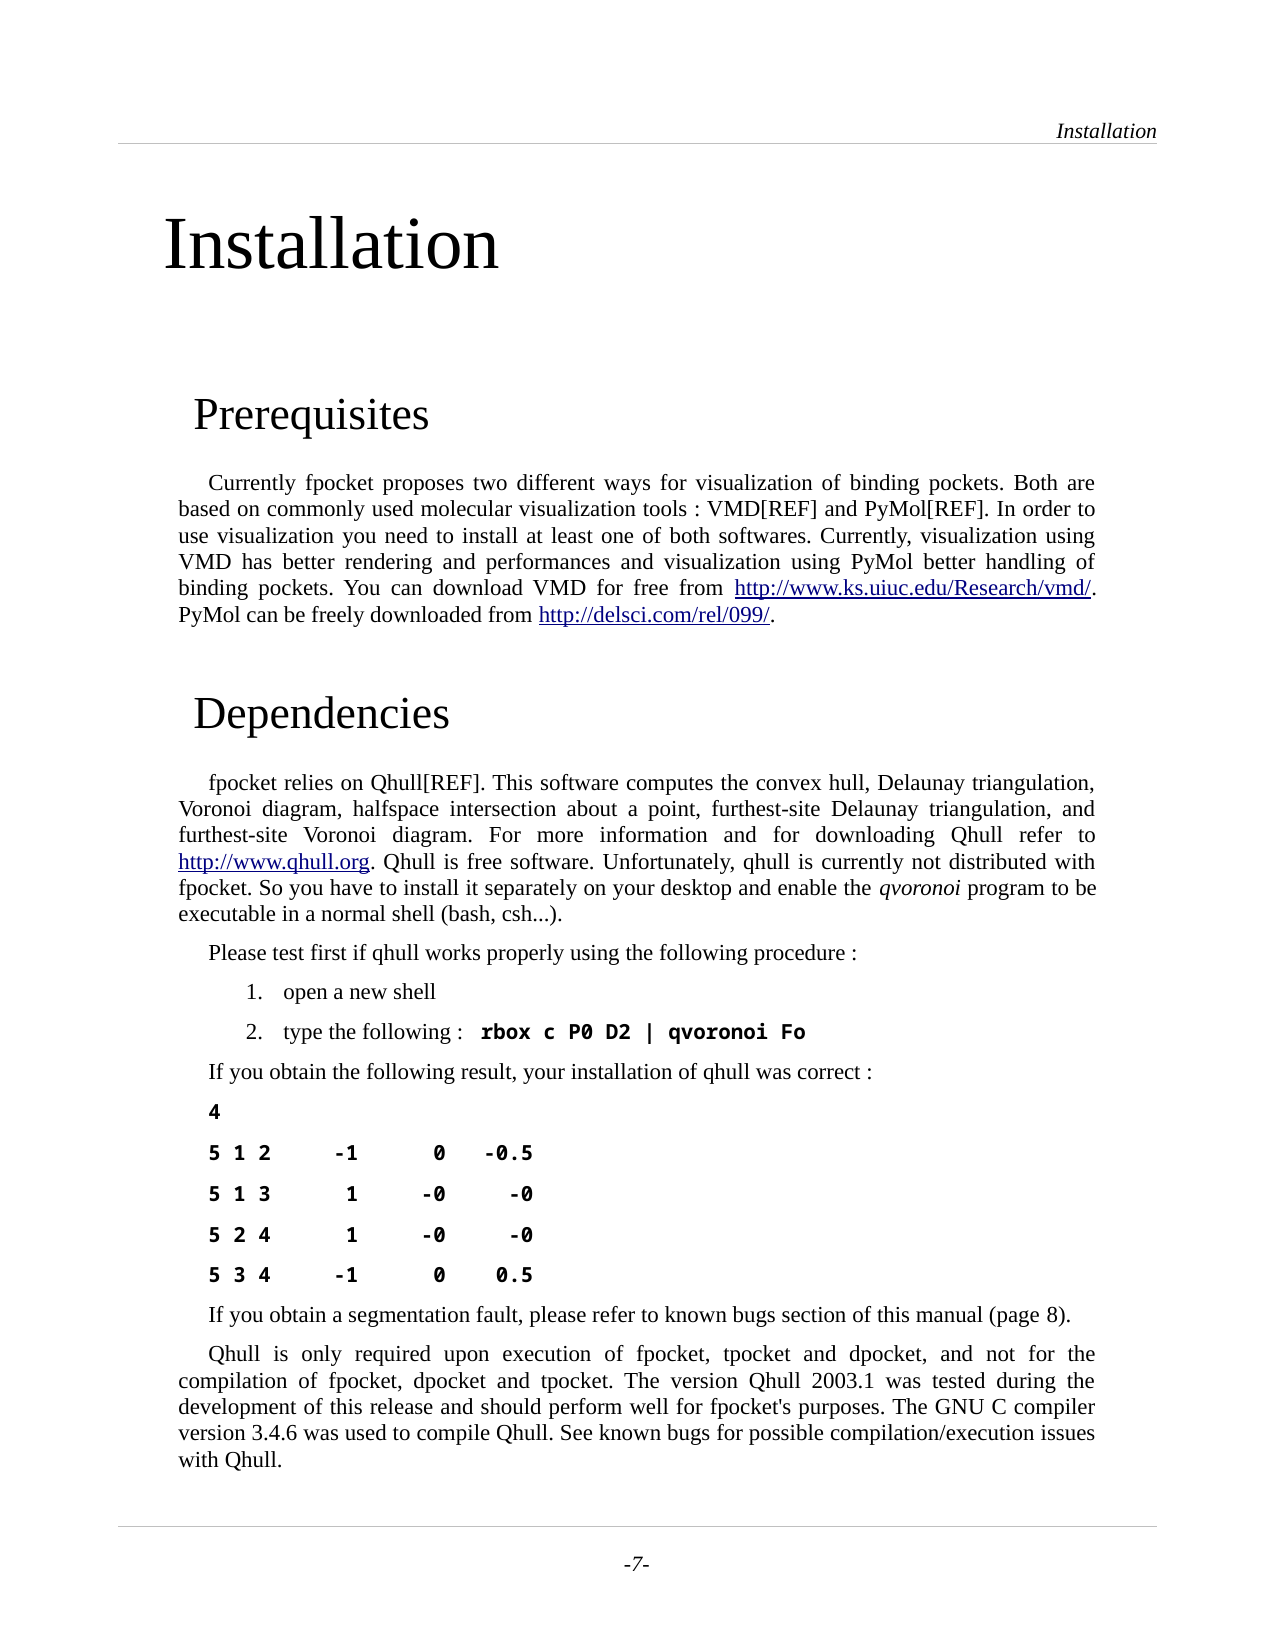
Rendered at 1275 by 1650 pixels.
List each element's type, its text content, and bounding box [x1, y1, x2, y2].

text fpocket relies on Qhull[REF]. This software computes the convex hull, Delaunay triangulation, Voronoi diagram, halfspace intersection about a point, furthest-site Delaunay triangulation, and furthest-site Voronoi diagram. For more information and for downloading Qhull refer to http://www.qhull.org. Qhull is free software. Unfortunately, qhull is currently not distributed with fpocket. So you have to install it separately on your desktop and enable the qvoronoi program to be executable in a normal shell (bash, csh...). [178, 769, 1097, 927]
text 5 1 3 1 -0 -0 [178, 1179, 1097, 1207]
list open a new shell [216, 978, 1097, 1004]
text Qhull is only required upon execution of fpocket, tpocket and dpocket, and not for the compilation of fpocket, dpocket and tpocket. The version Qhull 2003.1 was tested during the development of this release and should perform well for fpocket's purposes. The GNU C compiler version 3.4.6 was used to compile Qhull. See known bugs for possible compilation/execution issues with Qhull. [178, 1340, 1097, 1472]
subtitle Prerequisites [193, 386, 1157, 439]
text Currently fpocket proposes two different ways for visualization of binding pockets. Both are based on commonly used molecular visualization tools : VMD[REF] and PyMol[REF]. In order to use visualization you need to install at least one of both softwares. Currently, visualization using VMD has better rendering and performances and visualization using PyMol better handling of binding pockets. You can download VMD for free from http://www.ks.uiuc.edu/Research/vmd/. PyMol can be freely downloaded from http://delsci.com/rel/099/. [178, 469, 1097, 627]
text 5 2 4 1 -0 -0 [178, 1220, 1097, 1248]
text 5 3 4 -1 0 0.5 [178, 1261, 1097, 1289]
list type the following : rbox c P0 D2 | qvoronoi Fo [216, 1017, 1097, 1046]
subtitle Installation [163, 198, 1157, 284]
text 5 1 2 -1 0 -0.5 [178, 1138, 1097, 1166]
subtitle Dependencies [193, 686, 1157, 739]
text 4 [178, 1097, 1097, 1125]
text If you obtain a segmentation fault, please refer to known bugs section of this manual (page 8). [178, 1302, 1097, 1328]
text If you obtain the following result, your installation of qhull was correct : [178, 1058, 1097, 1084]
text Please test first if qhull works properly using the following procedure : [178, 939, 1097, 966]
